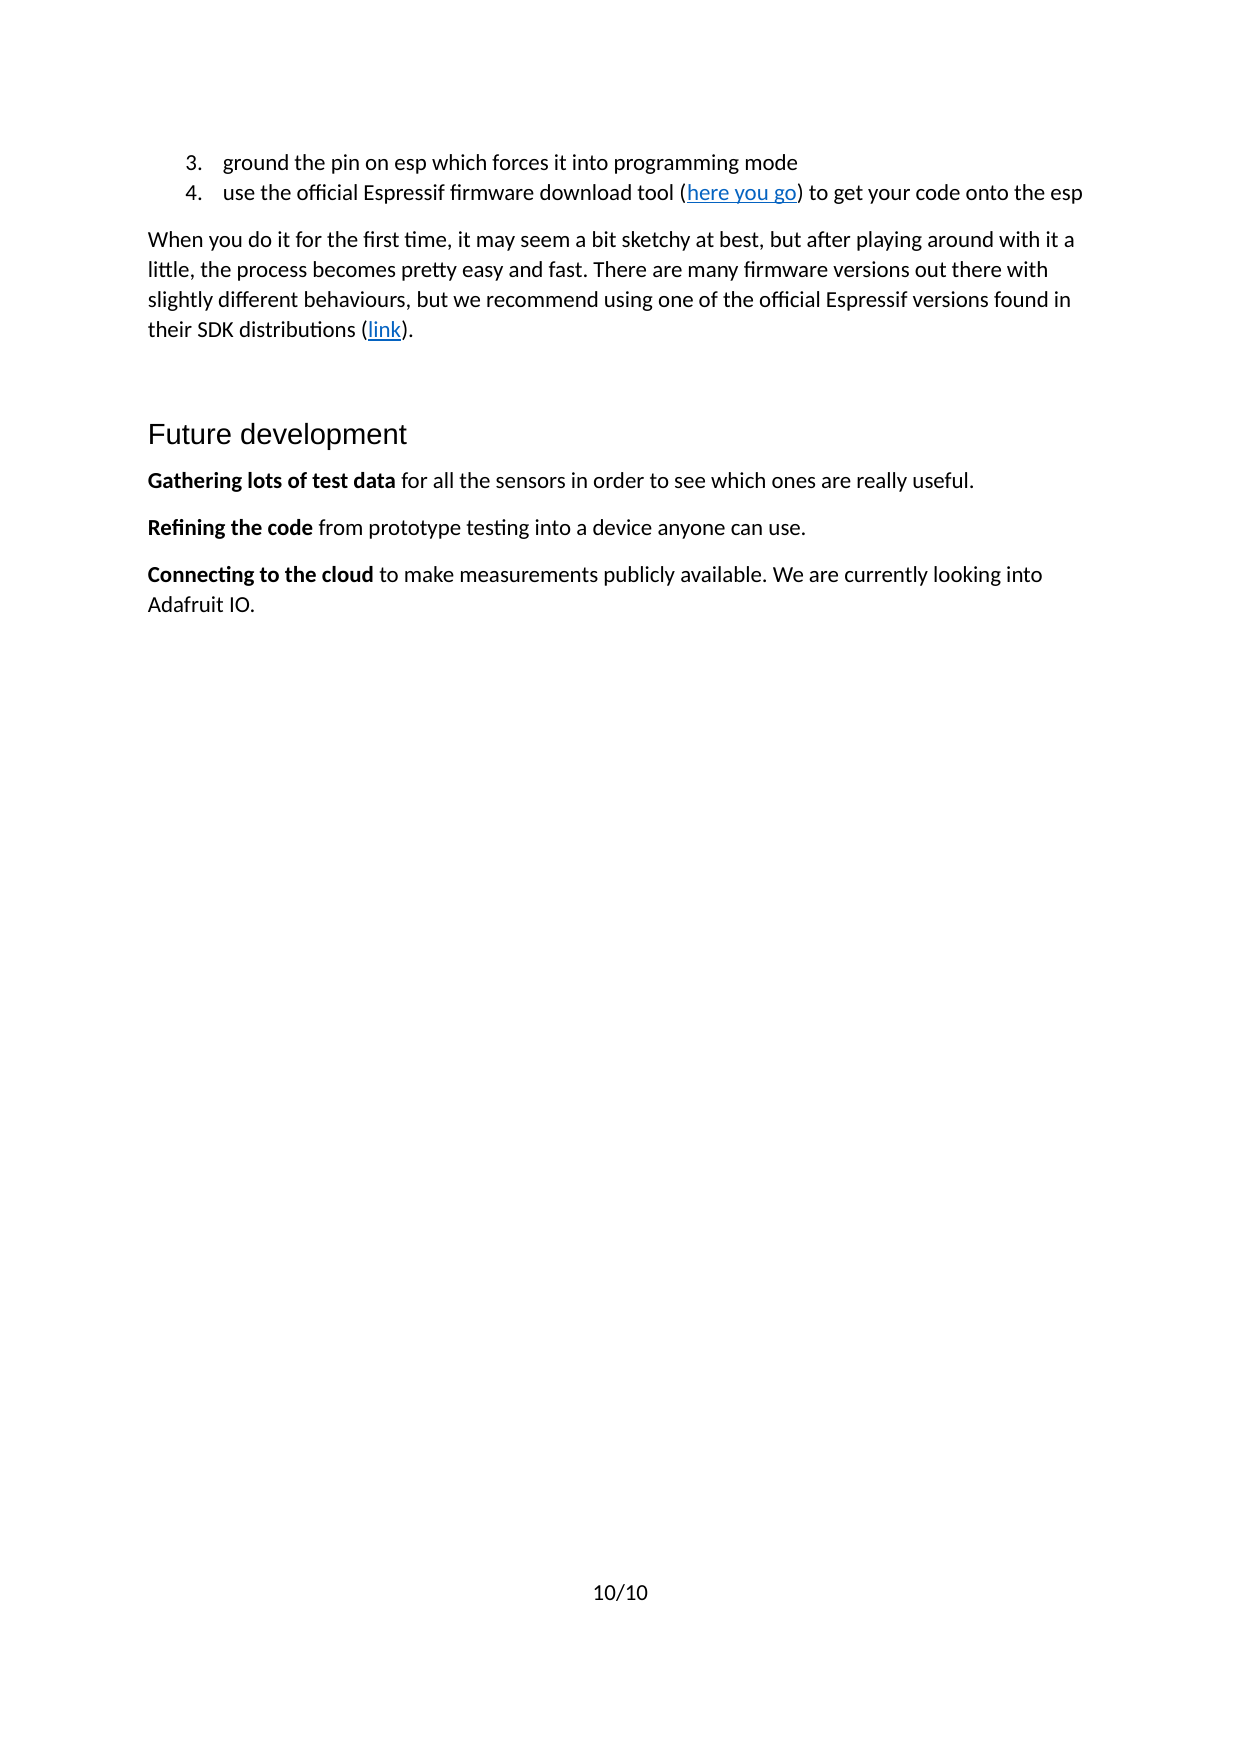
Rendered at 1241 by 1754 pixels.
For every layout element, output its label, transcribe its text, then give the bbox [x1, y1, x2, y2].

subtitle Future development [148, 417, 1093, 451]
text Gathering lots of test data for all the sensors in order to see which ones are really useful. [148, 466, 1093, 494]
text Refining the code from prototype testing into a device anyone can use. [148, 513, 1093, 541]
list ground the pin on esp which forces it into programming mode [185, 148, 1093, 176]
text Connecting to the cloud to make measurements publicly available. We are currently looking into Adafruit IO. [148, 560, 1093, 618]
text When you do it for the first time, it may seem a bit sketchy at best, but after playing around with it a little, the process becomes pretty easy and fast. There are many firmware versions out there with slightly different behaviours, but we recommend using one of the official Espressif versions found in their SDK distributions (link). [148, 225, 1093, 343]
list use the official Espressif firmware download tool (here you go) to get your code onto the esp [185, 178, 1093, 206]
